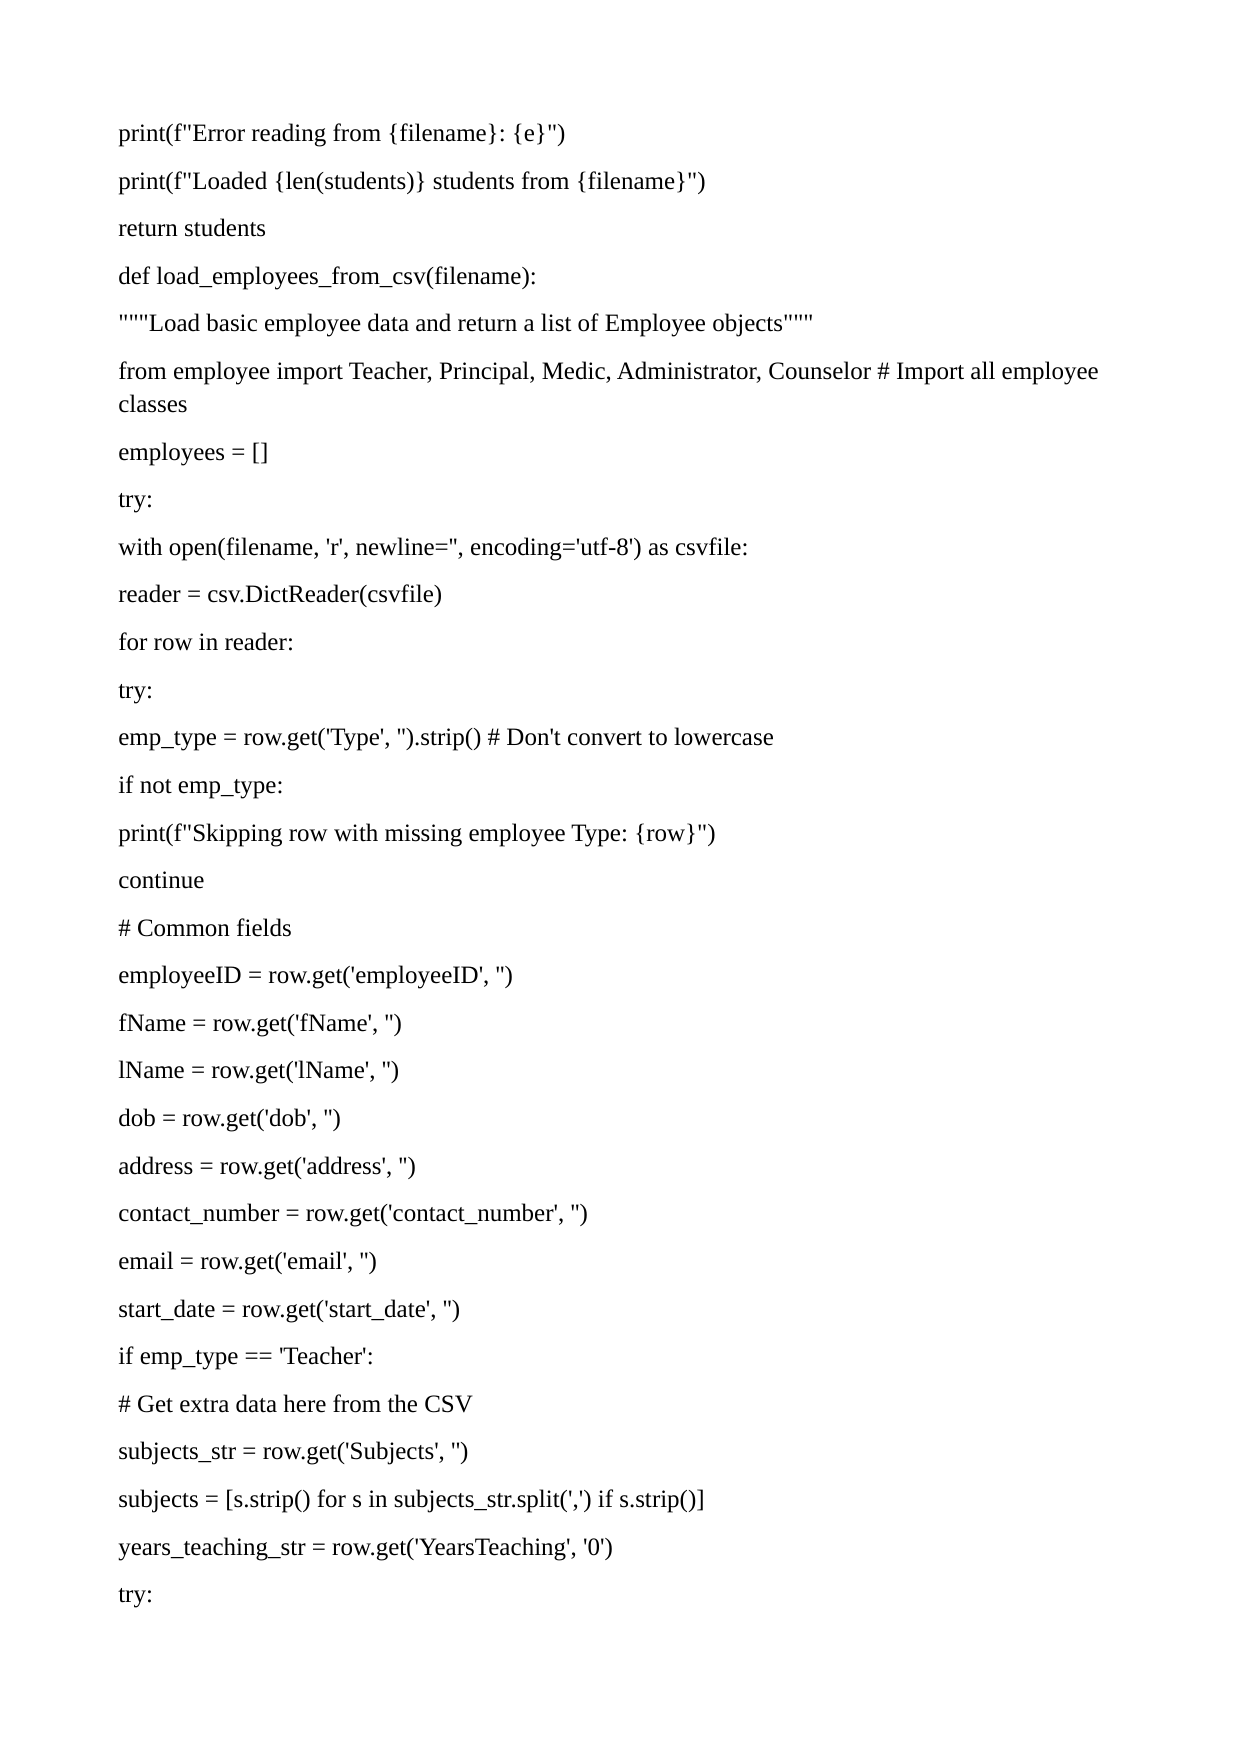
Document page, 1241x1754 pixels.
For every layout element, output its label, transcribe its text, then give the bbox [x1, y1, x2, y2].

text for row in reader: [118, 627, 1122, 656]
text employeeID = row.get('employeeID', '') [118, 960, 1122, 989]
text emp_type = row.get('Type', '').strip() # Don't convert to lowercase [118, 722, 1122, 751]
text reader = csv.DictReader(csvfile) [118, 579, 1122, 608]
text print(f"Error reading from {filename}: {e}") [118, 118, 1122, 147]
text try: [118, 1579, 1122, 1608]
text contact_number = row.get('contact_number', '') [118, 1198, 1122, 1227]
text start_date = row.get('start_date', '') [118, 1294, 1122, 1322]
text def load_employees_from_csv(filename): [118, 261, 1122, 290]
text try: [118, 675, 1122, 703]
text with open(filename, 'r', newline='', encoding='utf-8') as csvfile: [118, 532, 1122, 561]
text print(f"Skipping row with missing employee Type: {row}") [118, 818, 1122, 846]
text continue [118, 865, 1122, 894]
text # Common fields [118, 913, 1122, 942]
text email = row.get('email', '') [118, 1246, 1122, 1275]
text if not emp_type: [118, 770, 1122, 799]
text address = row.get('address', '') [118, 1151, 1122, 1179]
text years_teaching_str = row.get('YearsTeaching', '0') [118, 1532, 1122, 1560]
text lName = row.get('lName', '') [118, 1056, 1122, 1084]
text employees = [] [118, 437, 1122, 466]
text print(f"Loaded {len(students)} students from {filename}") [118, 166, 1122, 194]
text subjects_str = row.get('Subjects', '') [118, 1436, 1122, 1465]
text """Load basic employee data and return a list of Employee objects""" [118, 308, 1122, 337]
text subjects = [s.strip() for s in subjects_str.split(',') if s.strip()] [118, 1484, 1122, 1513]
text if emp_type == 'Teacher': [118, 1341, 1122, 1370]
text dob = row.get('dob', '') [118, 1103, 1122, 1132]
text return students [118, 213, 1122, 242]
text fName = row.get('fName', '') [118, 1008, 1122, 1037]
text from employee import Teacher, Principal, Medic, Administrator, Counselor # Import all employee classes [118, 356, 1122, 418]
text # Get extra data here from the CSV [118, 1389, 1122, 1418]
text try: [118, 484, 1122, 513]
